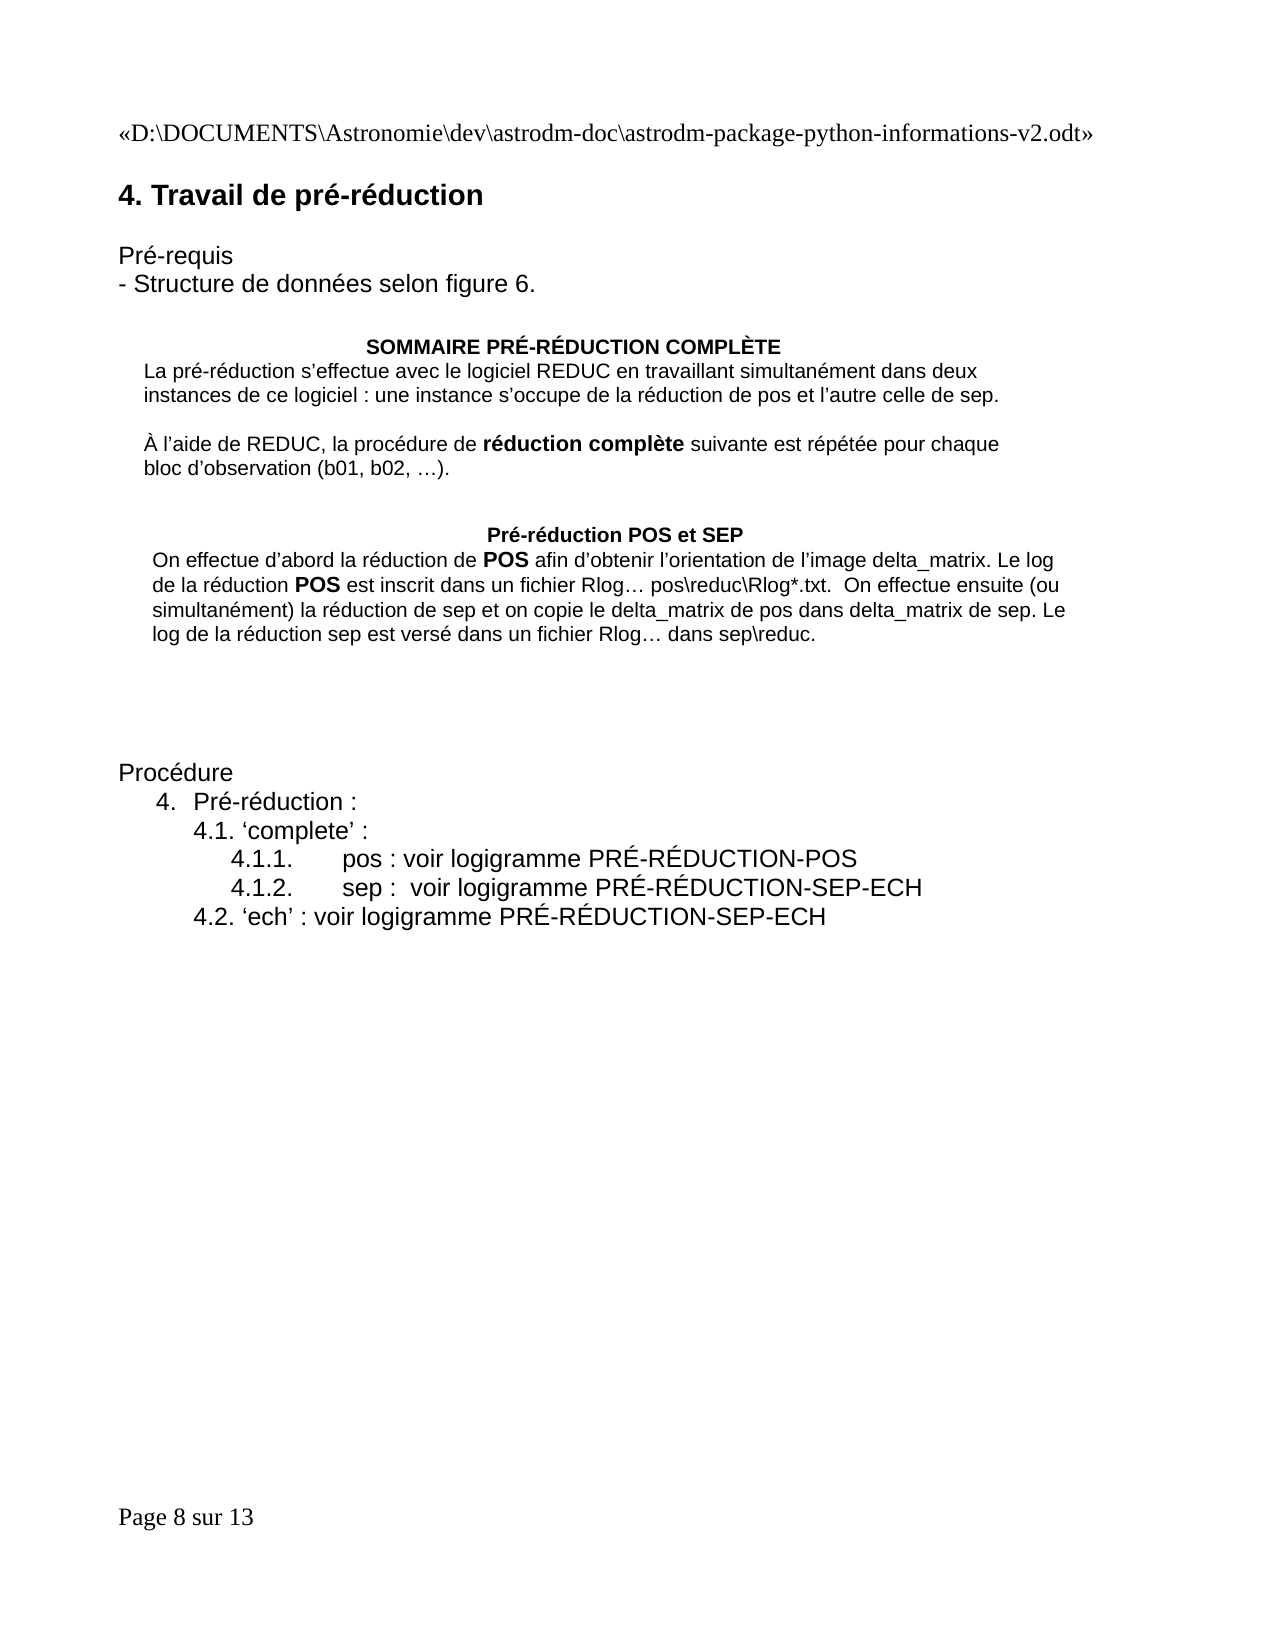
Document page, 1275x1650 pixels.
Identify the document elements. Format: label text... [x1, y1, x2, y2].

text Procédure [118, 758, 1157, 787]
list pos : voir logigramme PRÉ-RÉDUCTION-POS [231, 844, 1157, 873]
list ‘ech’ : voir logigramme PRÉ-RÉDUCTION-SEP-ECH [193, 902, 1157, 931]
list sep : voir logigramme PRÉ-RÉDUCTION-SEP-ECH [231, 873, 1157, 902]
list Pré-réduction : [156, 787, 1157, 816]
list ‘complete’ : [193, 816, 1157, 844]
text 4. Travail de pré-réduction [118, 178, 1157, 212]
text - Structure de données selon figure 6. [118, 269, 1157, 298]
text Pré-requis [118, 241, 1157, 269]
